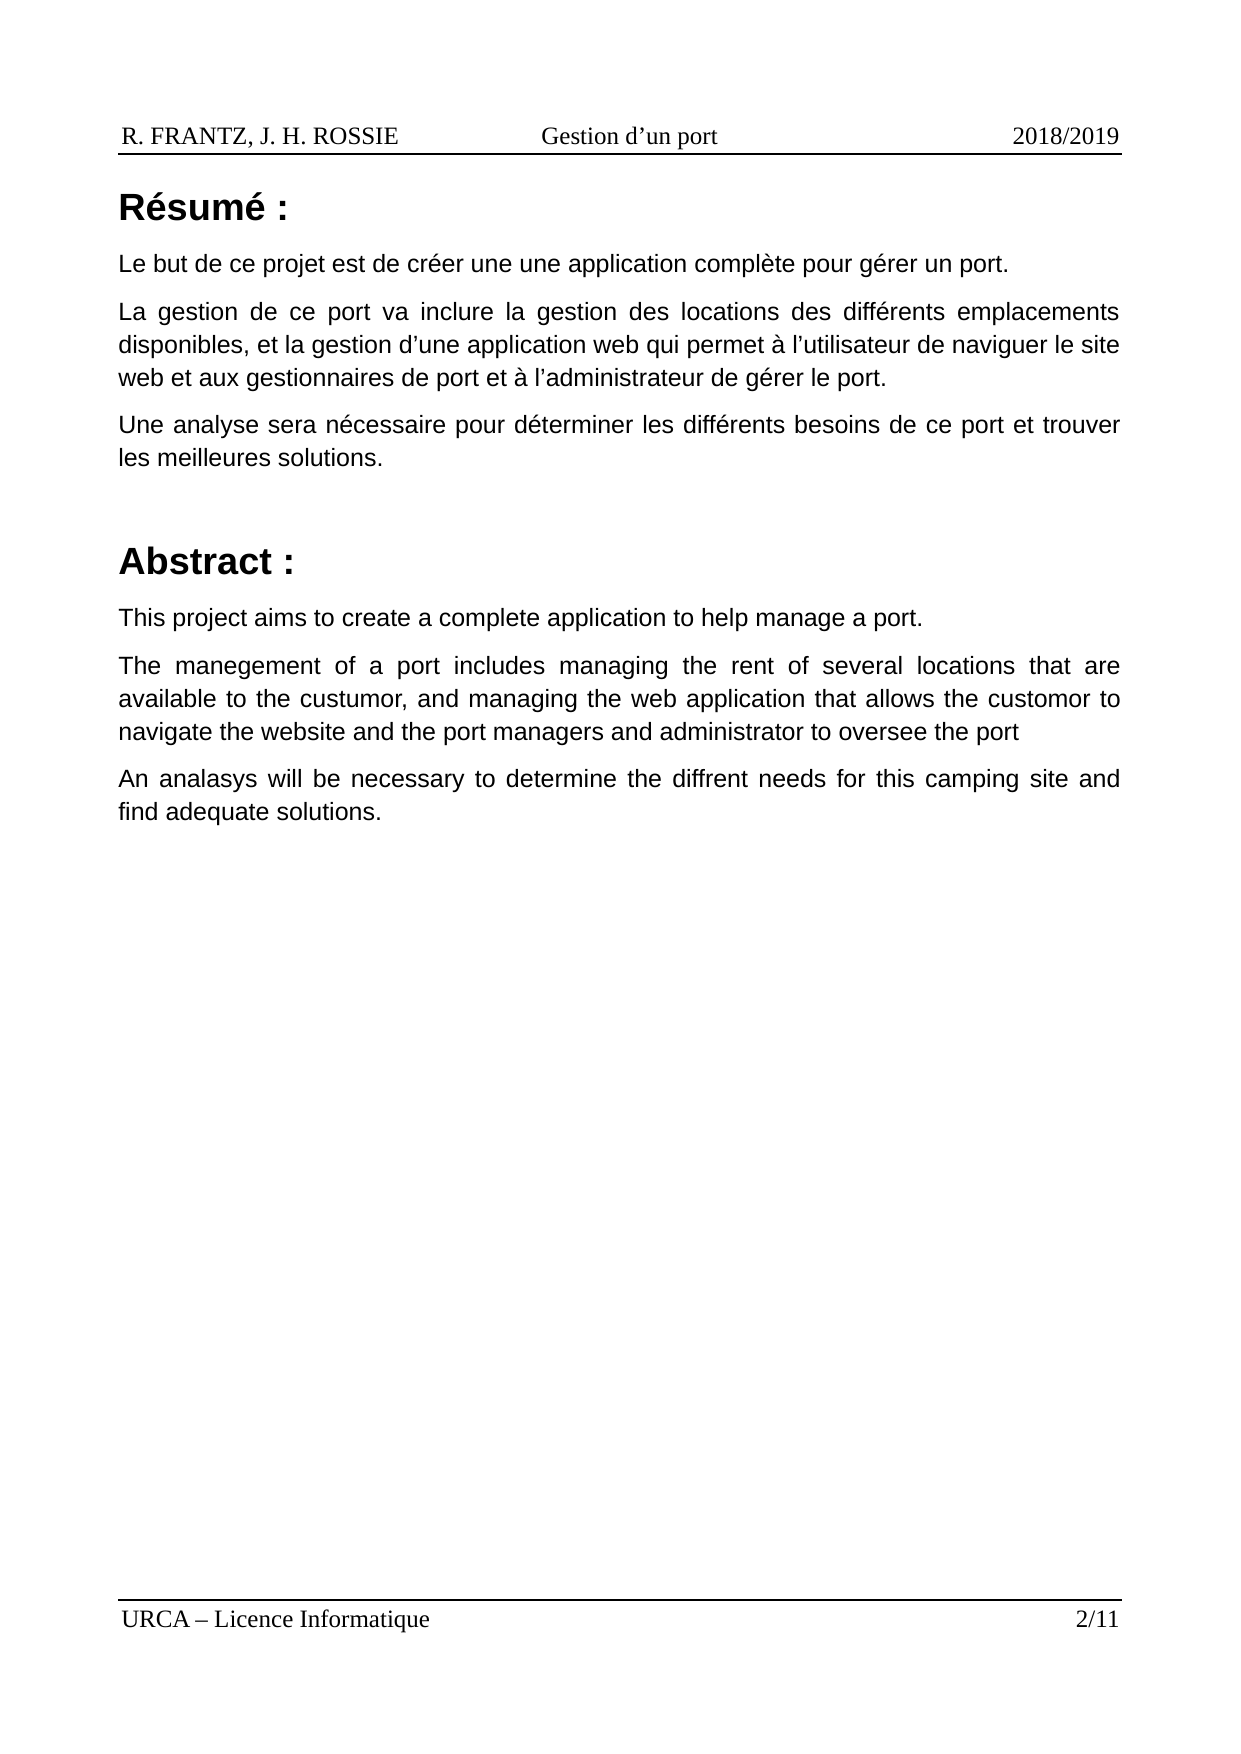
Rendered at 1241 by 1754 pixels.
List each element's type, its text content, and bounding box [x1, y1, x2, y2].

text Abstract : [118, 538, 1122, 582]
text This project aims to create a complete application to help manage a port. [118, 603, 1122, 632]
text La gestion de ce port va inclure la gestion des locations des différents emplacements disponibles, et la gestion d’une application web qui permet à l’utilisateur de naviguer le site web et aux gestionnaires de port et à l’administrateur de gérer le port. [118, 297, 1122, 391]
text Une analyse sera nécessaire pour déterminer les différents besoins de ce port et trouver les meilleures solutions. [118, 410, 1122, 472]
text An analasys will be necessary to determine the diffrent needs for this camping site and find adequate solutions. [118, 764, 1122, 826]
text The manegement of a port includes managing the rent of several locations that are available to the custumor, and managing the web application that allows the customor to navigate the website and the port managers and administrator to oversee the port [118, 651, 1122, 746]
text Le but de ce projet est de créer une une application complète pour gérer un port. [118, 249, 1122, 278]
text Résumé : [118, 184, 1122, 228]
